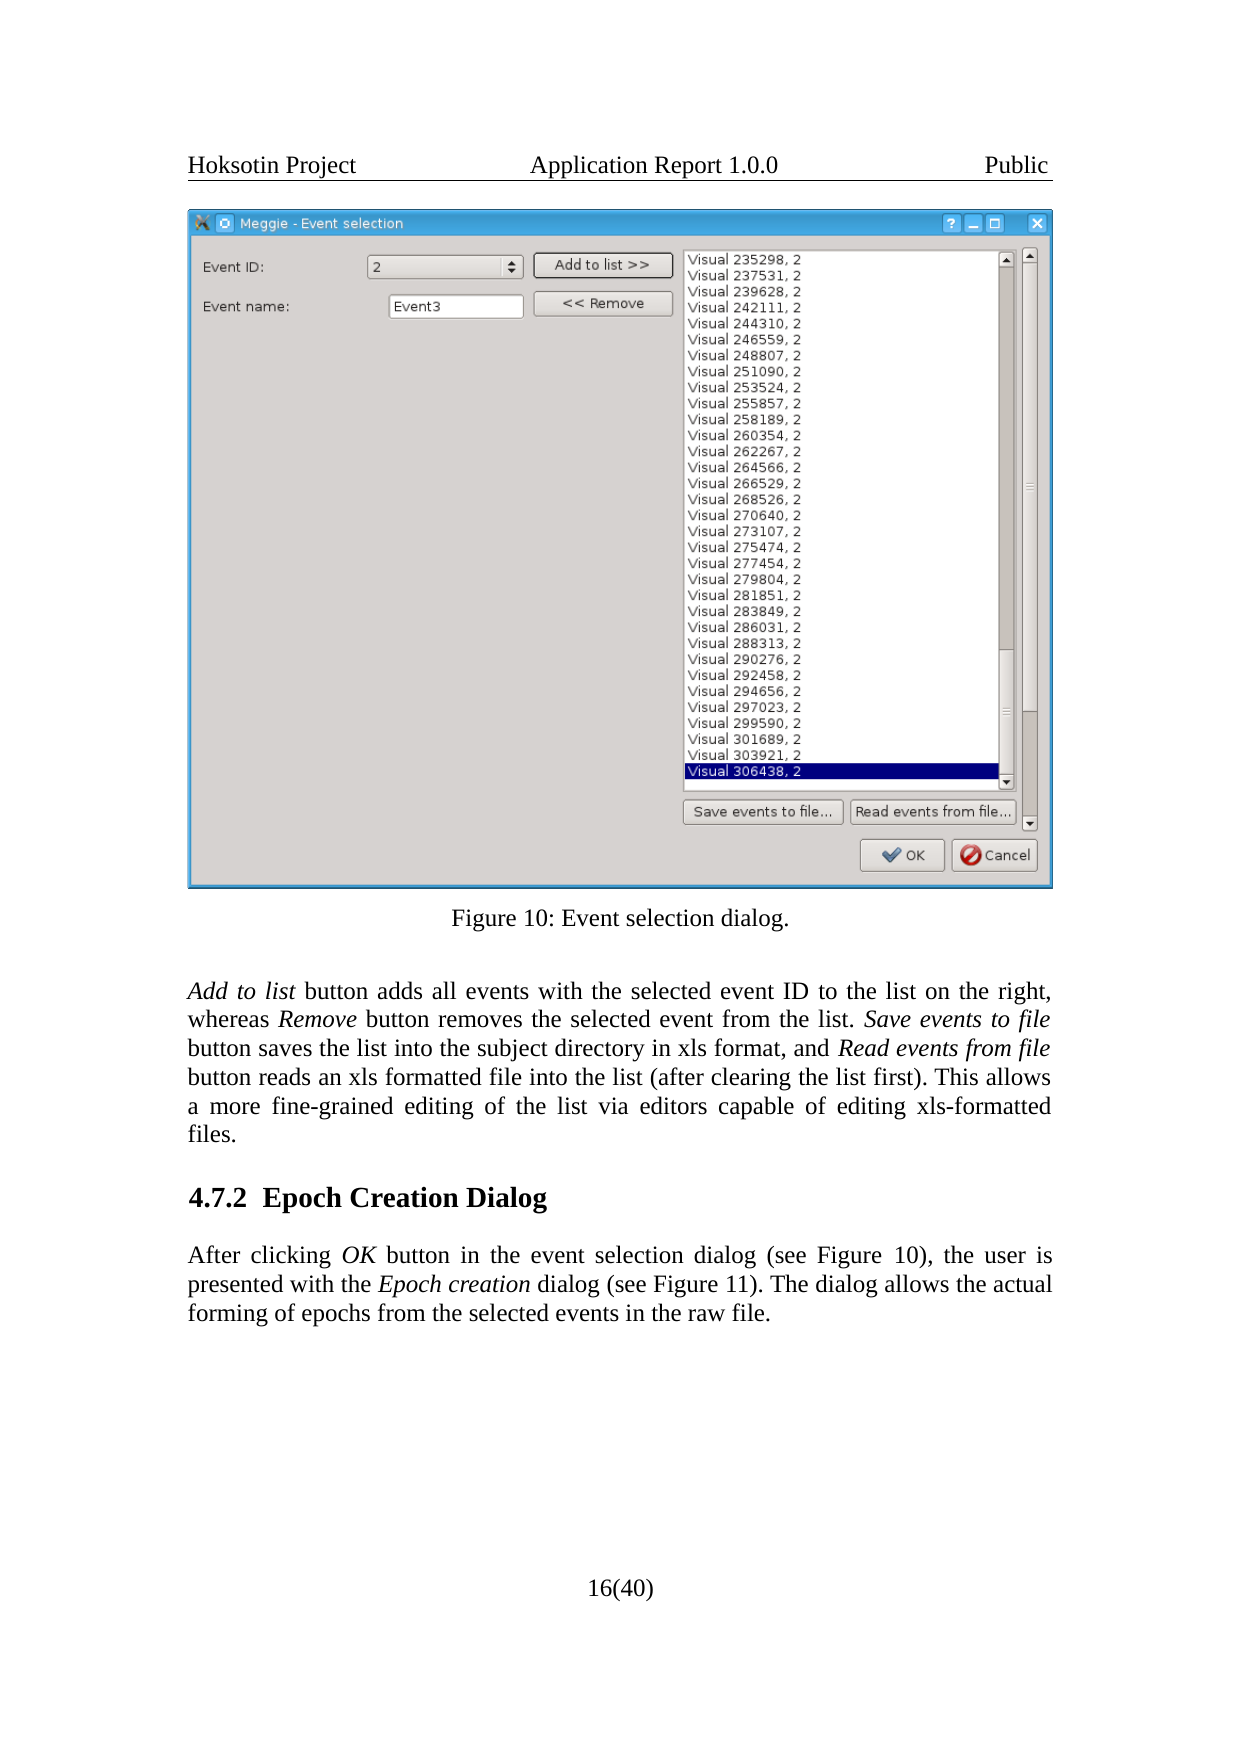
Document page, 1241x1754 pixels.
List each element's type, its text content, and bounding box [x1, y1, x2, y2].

text Add to list button adds all events with the selected event ID to the list on the right, whereas Remove button removes the selected event from the list. Save events to file button saves the list into the subject directory in xls format, and Read events from file button reads an xls formatted file into the list (after clearing the list first). This allows a more fine-grained editing of the list via editors capable of editing xls-formatted files. [187, 976, 1053, 1148]
text After clicking OK button in the event selection dialog (see Figure 10), the user is presented with the Epoch creation dialog (see Figure 11). The dialog allows the actual forming of epochs from the selected events in the raw file. [187, 1240, 1053, 1326]
subtitle Epoch Creation Dialog [181, 1180, 1053, 1213]
text Figure 10: Event selection dialog. [187, 889, 1053, 932]
picture [187, 209, 1053, 889]
